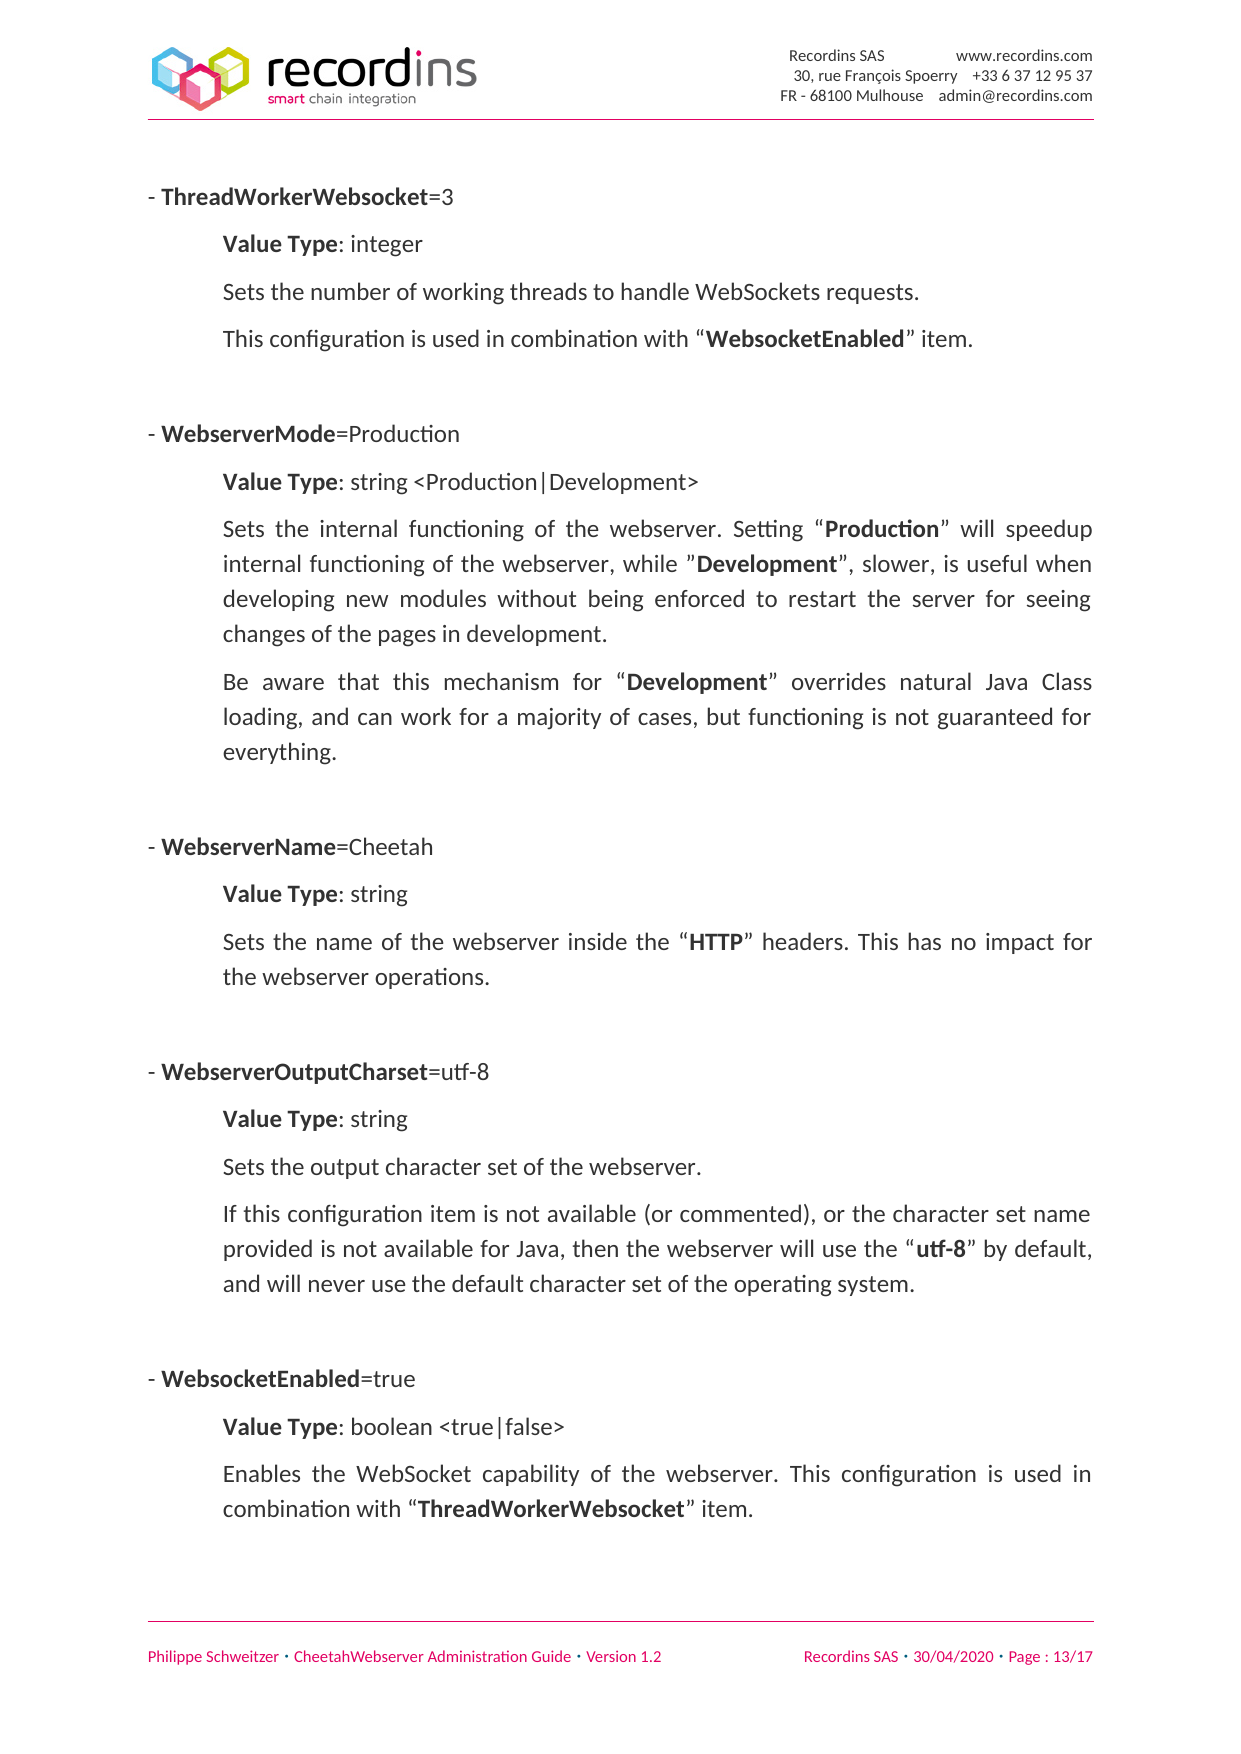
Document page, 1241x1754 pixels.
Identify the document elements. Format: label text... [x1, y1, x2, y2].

text - WebserverOutputCharset=utf-8 [148, 1056, 1093, 1087]
text Value Type: string <Production|Development> [148, 466, 1093, 497]
text If this configuration item is not available (or commented), or the character set name provided is not available for Java, then the webserver will use the “utf-8” by default, and will never use the default character set of the operating system. [223, 1198, 1093, 1299]
text Sets the internal functioning of the webserver. Setting “Production” will speedup internal functioning of the webserver, while ”Development”, slower, is useful when developing new modules without being enforced to restart the server for seeing changes of the pages in development. [223, 513, 1093, 649]
text Sets the name of the webserver inside the “HTTP” headers. This has no impact for the webserver operations. [223, 926, 1093, 992]
text - WebserverMode=Production [148, 418, 1093, 449]
text - WebserverName=Cheetah [148, 831, 1093, 862]
text Enables the WebSocket capability of the webserver. This configuration is used in combination with “ThreadWorkerWebsocket” item. [223, 1458, 1093, 1524]
text This configuration is used in combination with “WebsocketEnabled” item. [223, 323, 1093, 354]
picture [147, 45, 481, 115]
text Value Type: boolean <true|false> [223, 1411, 1093, 1442]
text Sets the output character set of the webserver. [223, 1151, 1093, 1182]
text Value Type: string [223, 1103, 1093, 1134]
text Value Type: integer [223, 228, 1093, 259]
text Be aware that this mechanism for “Development” overrides natural Java Class loading, and can work for a majority of cases, but functioning is not guaranteed for everything. [223, 666, 1093, 767]
text - ThreadWorkerWebsocket=3 [148, 181, 1093, 212]
text Value Type: string [148, 878, 1093, 909]
text Sets the number of working threads to handle WebSockets requests. [223, 276, 1093, 307]
text - WebsocketEnabled=true [148, 1363, 1093, 1394]
